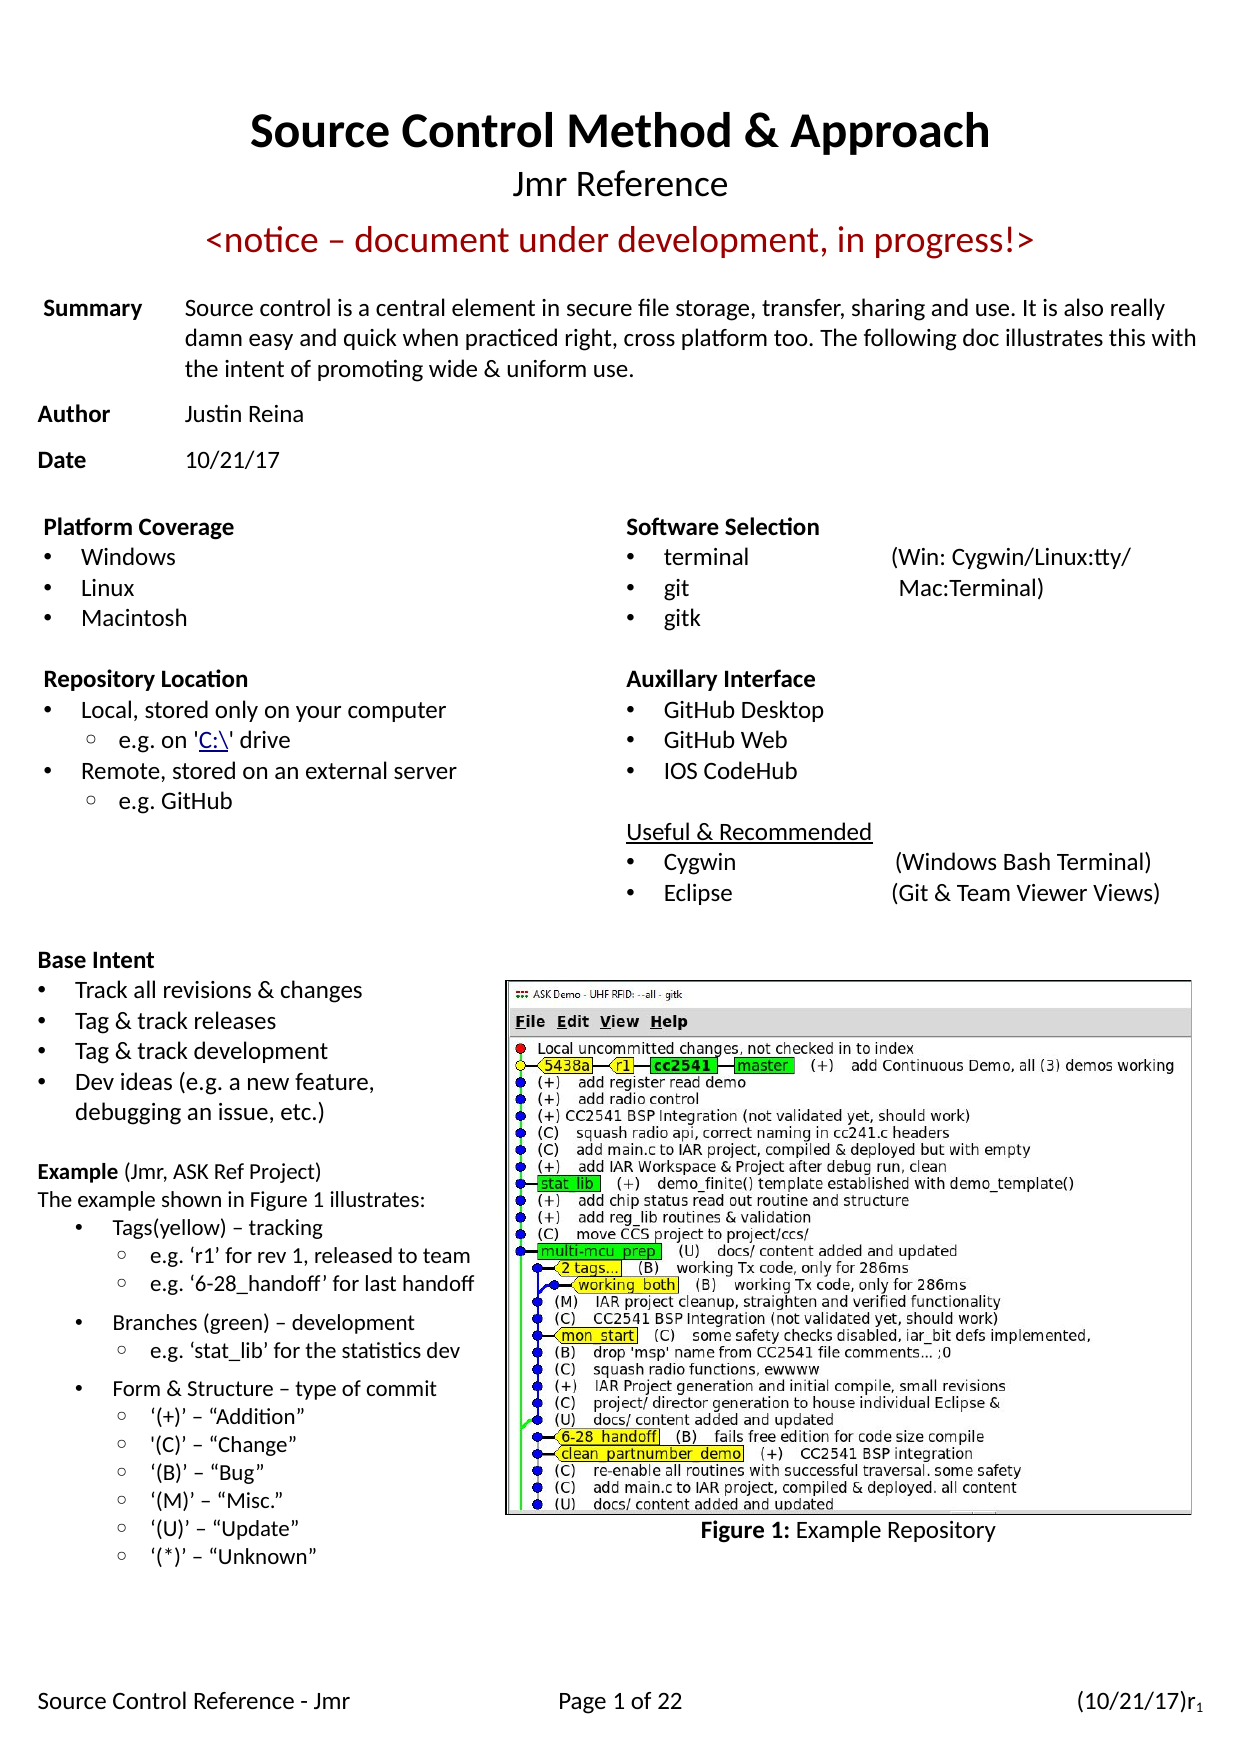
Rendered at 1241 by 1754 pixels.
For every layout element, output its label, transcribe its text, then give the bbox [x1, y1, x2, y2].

list [1192, 1486, 1203, 1514]
table_header Software Selection terminal (Win: Cygwin/Linux:tty/ git Mac:Terminal) gitk Auxillary Interface GitHub Desktop GitHub Web IOS CodeHub Useful & Recommended Cygwin (Windows Bash Terminal) Eclipse (Git & Team Viewer Views) [620, 505, 1203, 913]
text Example (Jmr, ASK Ref Project) [37, 1157, 505, 1186]
text <notice – document under development, in progress!> [37, 216, 1203, 261]
list [1191, 1514, 1203, 1542]
table_header Platform Coverage Windows Linux Macintosh Repository Location Local, stored only on your computer e.g. on 'C:\' drive Remote, stored on an external server e.g. GitHub [38, 505, 620, 913]
text Base Intent [37, 944, 1203, 974]
text Author Justin Reina [37, 398, 1203, 429]
list e.g. ‘stat_lib’ for the statistics dev [112, 1336, 505, 1364]
list e.g. ‘6-28_handoff’ for last handoff [112, 1269, 505, 1298]
list ‘(B)’ – “Bug” [112, 1458, 505, 1486]
list Tag & track development [37, 1035, 505, 1066]
picture [505, 980, 1192, 1515]
list ‘(U)’ – “Update” [112, 1514, 505, 1542]
list Track all revisions & changes [37, 974, 1203, 1005]
list Branches (green) – development [75, 1308, 505, 1336]
text Date 10/21/17 [37, 444, 1203, 474]
list [1192, 1458, 1203, 1486]
list Dev ideas (e.g. a new feature, [37, 1066, 505, 1096]
text Jmr Reference [37, 159, 1203, 205]
list ‘(+)’ – “Addition” [112, 1402, 505, 1430]
text Source Control Method & Approach [37, 98, 1203, 159]
text Summary Source control is a central element in secure file storage, transfer, sharing and use. It is also really damn easy and quick when practiced right, cross platform too. The following doc illustrates this with the intent of promoting wide & uniform use. [37, 292, 1203, 383]
list Tags(yellow) – tracking [75, 1213, 505, 1242]
list debugging an issue, etc.) [37, 1096, 505, 1127]
list Tag & track releases [37, 1005, 505, 1035]
list Form & Structure – type of commit [75, 1374, 505, 1402]
text The example shown in Figure 1 illustrates: [37, 1186, 505, 1213]
list ‘(M)’ – “Misc.” [112, 1486, 505, 1514]
list ‘(*)’ – “Unknown” [112, 1542, 1203, 1570]
list Figure 1: Example Repository [505, 1515, 1191, 1545]
list '(C)’ – “Change” [112, 1430, 505, 1458]
list e.g. ‘r1’ for rev 1, released to team [112, 1242, 505, 1269]
